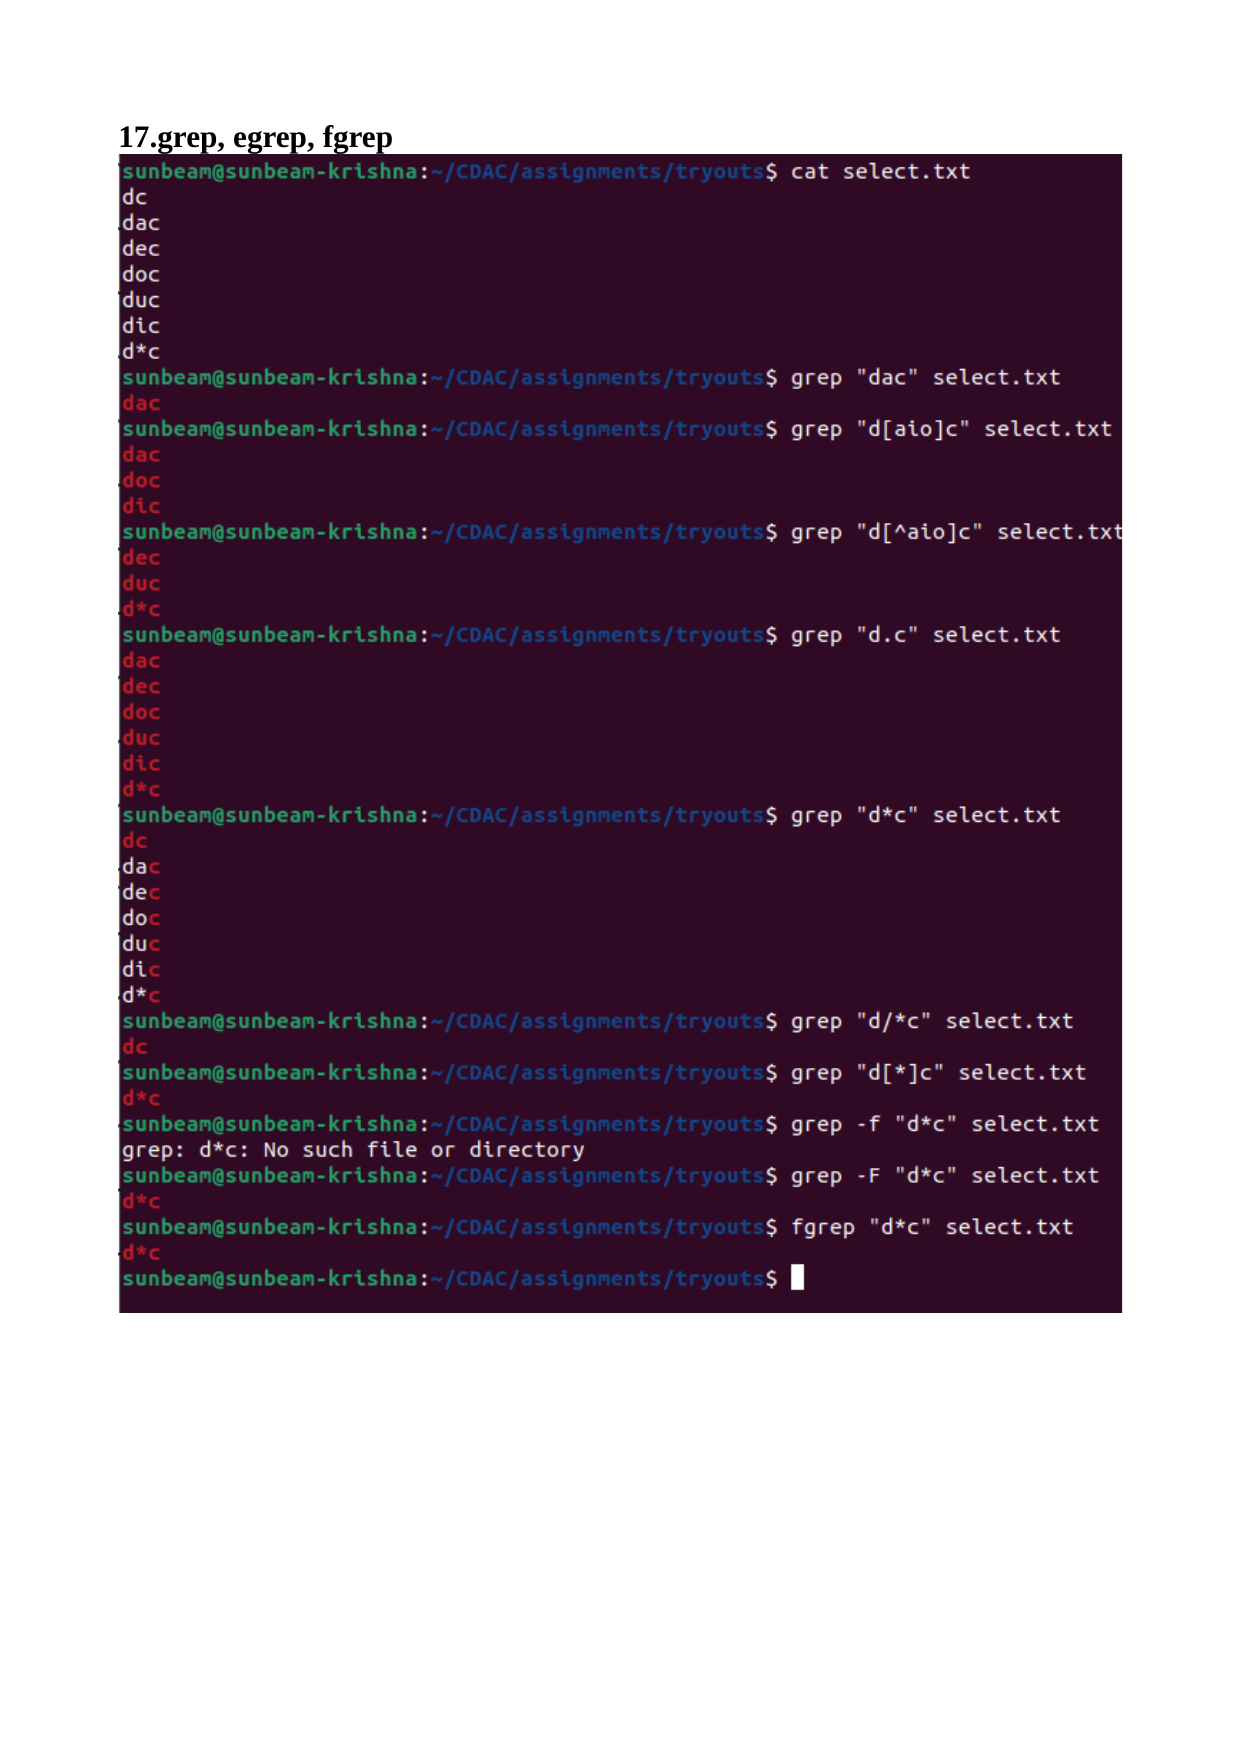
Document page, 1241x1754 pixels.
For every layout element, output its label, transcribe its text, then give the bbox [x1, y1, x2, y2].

text 17.grep, egrep, fgrep [118, 118, 1122, 154]
picture [118, 154, 1123, 1313]
